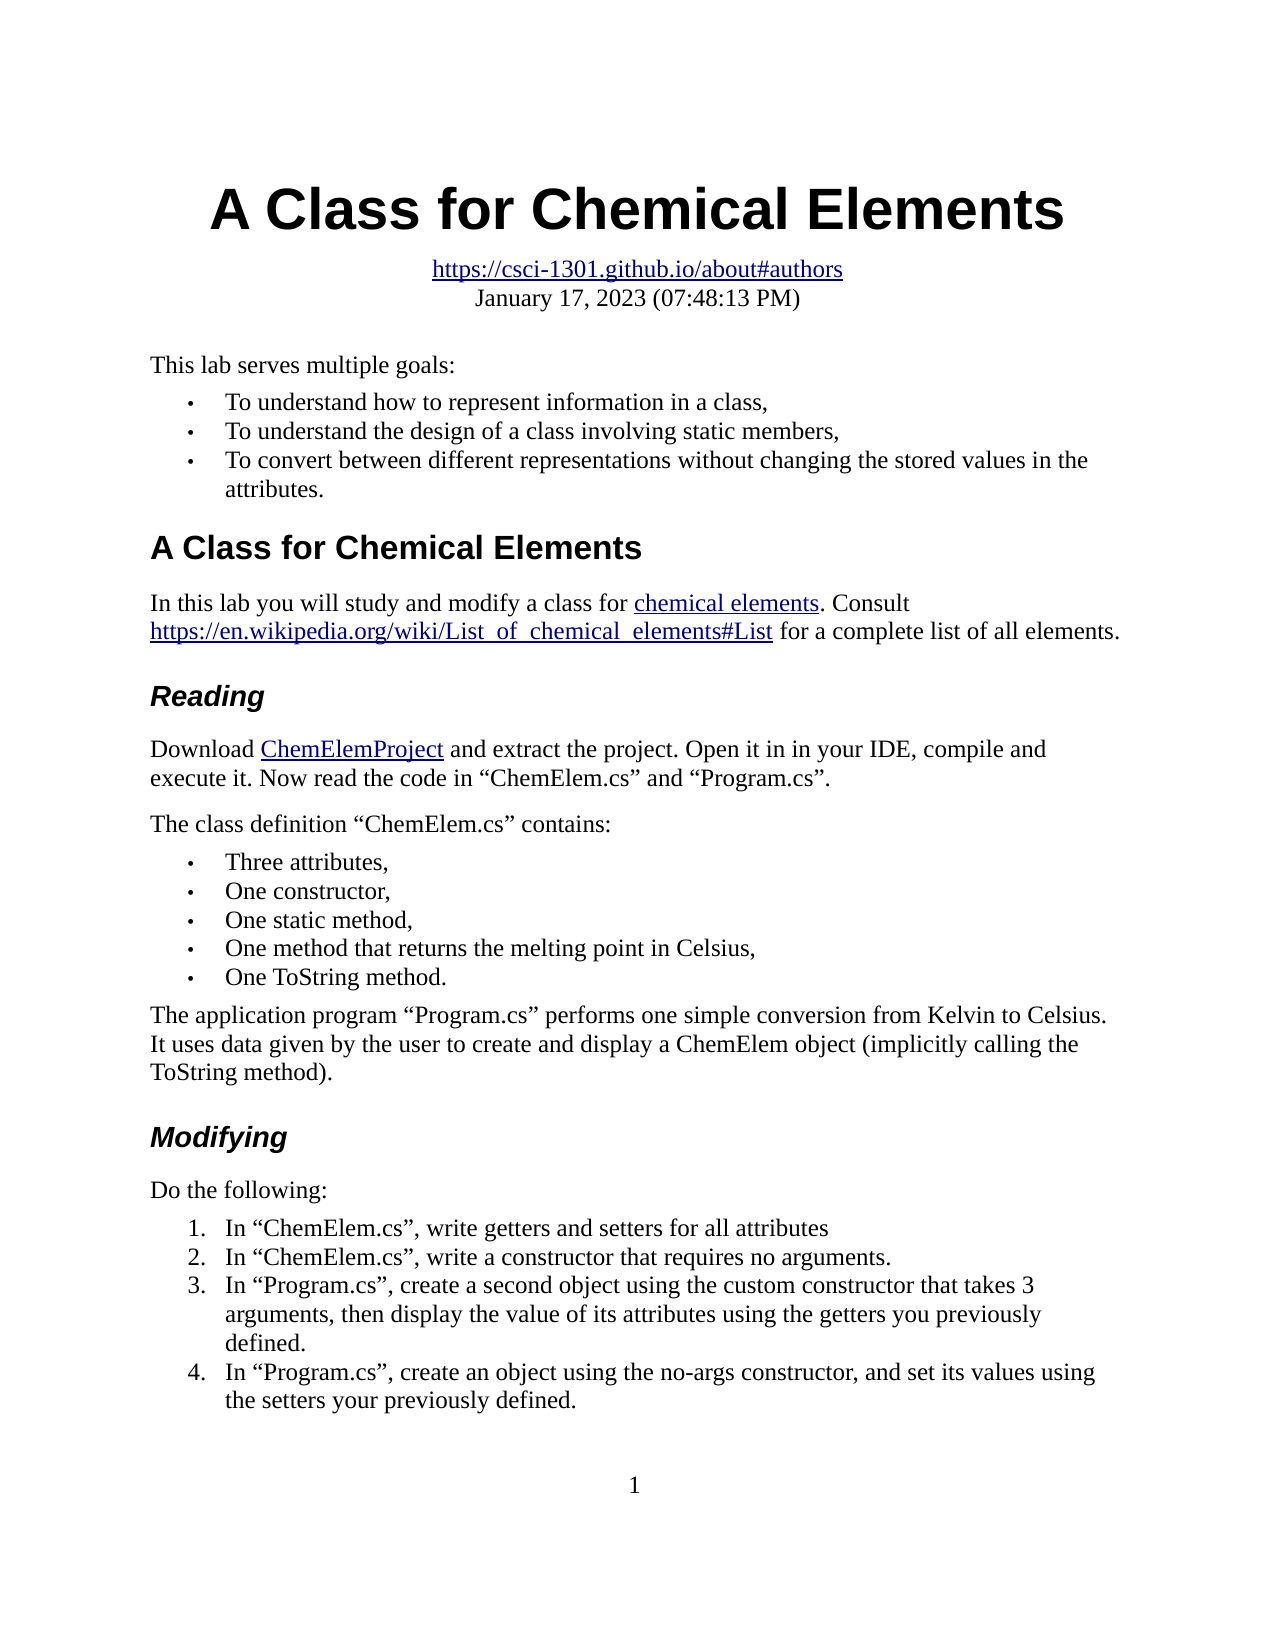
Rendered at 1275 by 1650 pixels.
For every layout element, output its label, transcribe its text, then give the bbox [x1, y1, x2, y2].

list One static method, [187, 905, 1125, 933]
list In “ChemElem.cs”, write a constructor that requires no arguments. [187, 1242, 1125, 1270]
text This lab serves multiple goals: [150, 350, 1125, 378]
list In “Program.cs”, create an object using the no-args constructor, and set its values using the setters your previously defined. [187, 1357, 1125, 1414]
list To convert between different representations without changing the stored values in the attributes. [187, 445, 1125, 502]
list In “Program.cs”, create a second object using the custom constructor that takes 3 arguments, then display the value of its attributes using the getters you previously defined. [187, 1270, 1125, 1357]
subtitle Reading [150, 679, 1125, 713]
text In this lab you will study and modify a class for chemical elements. Consult https://en.wikipedia.org/wiki/List_of_chemical_elements#List for a complete list of all elements. [150, 588, 1125, 645]
subtitle A Class for Chemical Elements [150, 527, 1125, 566]
list One ToString method. [187, 962, 1125, 991]
text Download ChemElemProject and extract the project. Open it in in your IDE, compile and execute it. Now read the code in “ChemElem.cs” and “Program.cs”. [150, 734, 1125, 792]
list Three attributes, [187, 847, 1125, 876]
list One constructor, [187, 876, 1125, 905]
subtitle Modifying [150, 1120, 1125, 1154]
list One method that returns the melting point in Celsius, [187, 933, 1125, 962]
title A Class for Chemical Elements [150, 175, 1125, 242]
list To understand the design of a class involving static members, [187, 416, 1125, 445]
list To understand how to represent information in a class, [187, 387, 1125, 416]
text January 17, 2023 (07:48:13 PM) [150, 283, 1125, 312]
text The application program “Program.cs” performs one simple conversion from Kelvin to Celsius. It uses data given by the user to create and display a ChemElem object (implicitly calling the ToString method). [150, 1000, 1125, 1086]
list In “ChemElem.cs”, write getters and setters for all attributes [187, 1213, 1125, 1242]
text https://csci-1301.github.io/about#authors [150, 254, 1125, 283]
text Do the following: [150, 1175, 1125, 1204]
text The class definition “ChemElem.cs” contains: [150, 809, 1125, 838]
